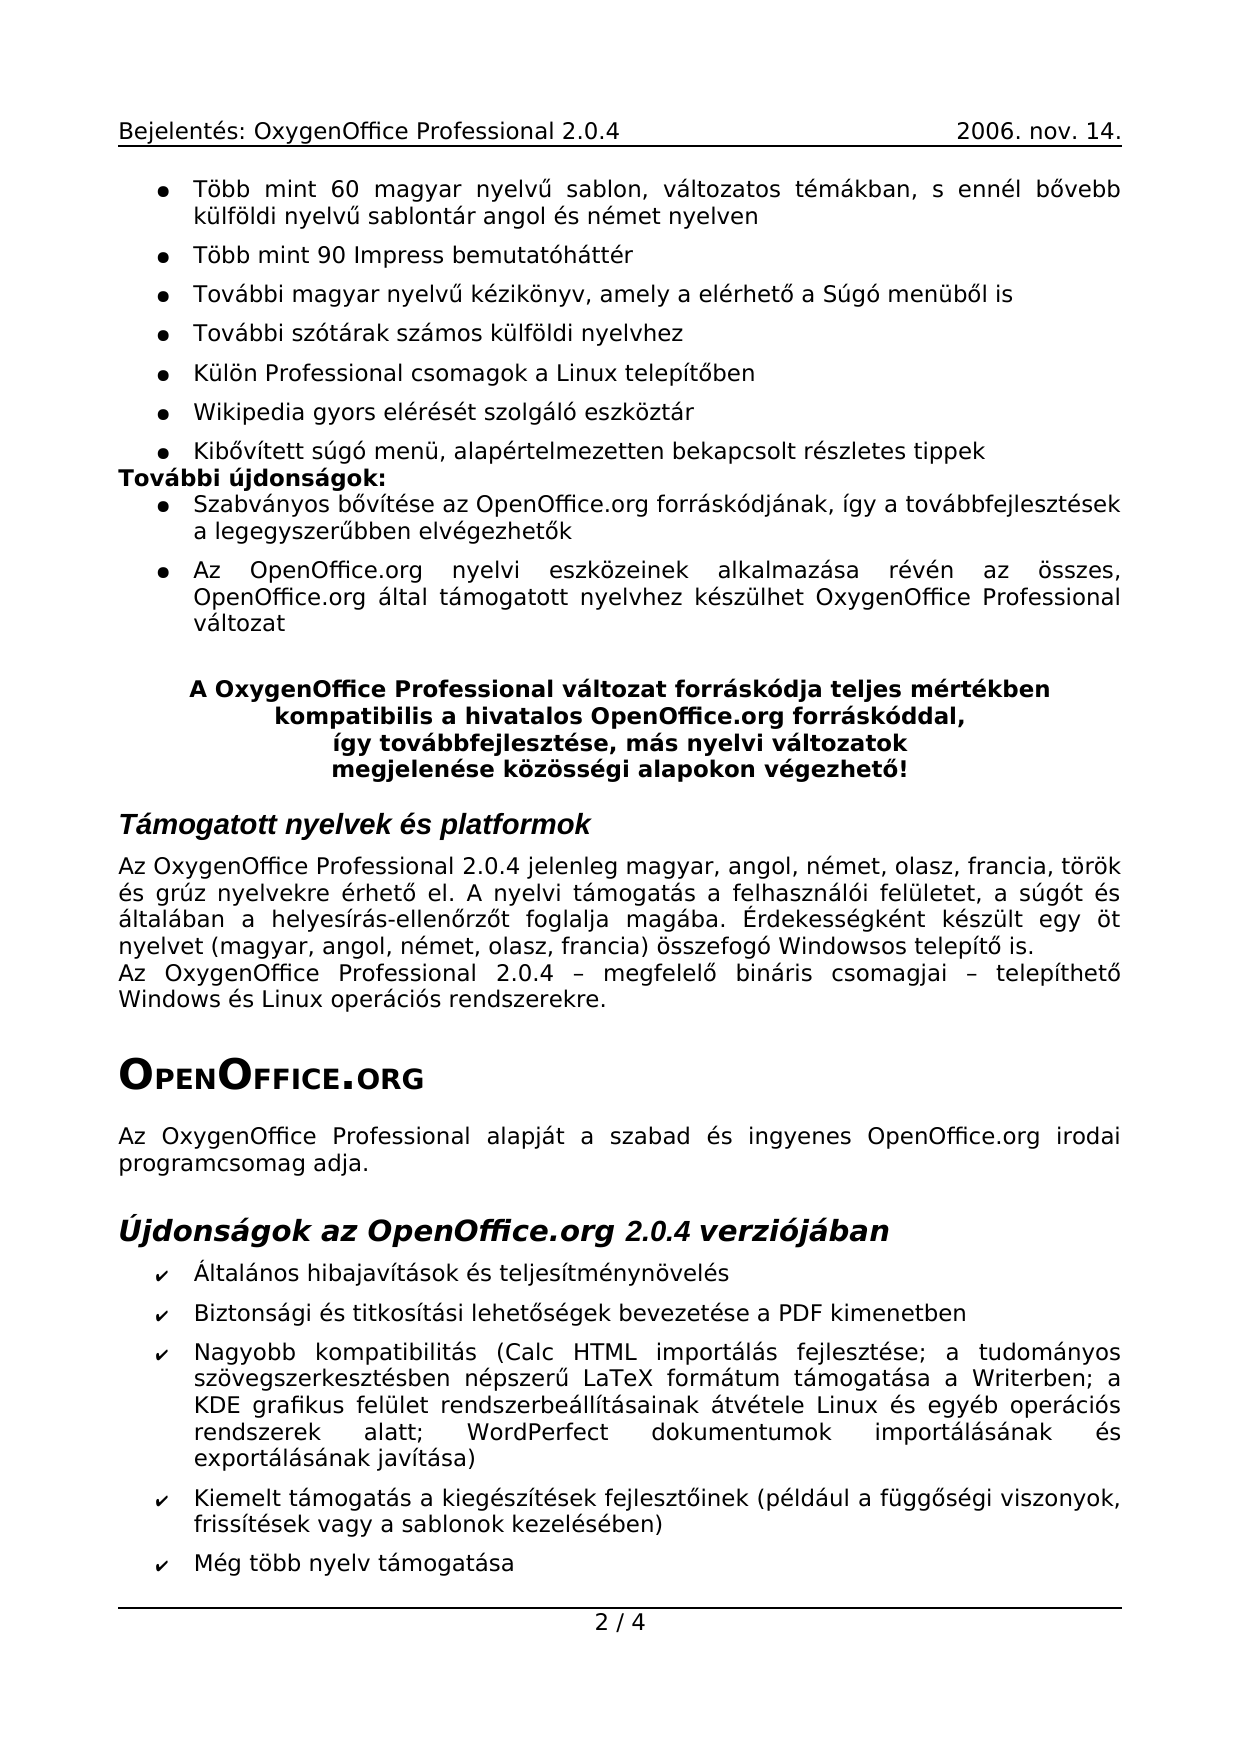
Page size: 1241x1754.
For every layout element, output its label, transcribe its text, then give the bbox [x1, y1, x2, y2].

list Az OpenOffice.org nyelvi eszközeinek alkalmazása révén az összes, OpenOffice.org által támogatott nyelvhez készülhet OxygenOffice Professional változat [156, 557, 1122, 637]
list Külön Professional csomagok a Linux telepítőben [156, 360, 1122, 386]
subtitle Újdonságok az OpenOffice.org 2.0.4 verziójában [118, 1214, 1122, 1248]
subtitle Támogatott nyelvek és platformok [118, 808, 1122, 841]
list Általános hibajavítások és teljesítménynövelés [156, 1261, 1122, 1287]
text Az OxygenOffice Professional alapját a szabad és ingyenes OpenOffice.org irodai programcsomag adja. [118, 1123, 1122, 1177]
list Még több nyelv támogatása [156, 1551, 1122, 1577]
list Wikipedia gyors elérését szolgáló eszköztár [156, 399, 1122, 426]
list Szabványos bővítése az OpenOffice.org forráskódjának, így a továbbfejlesztések a legegyszerűbben elvégezhetők [156, 491, 1122, 545]
list Kibővített súgó menü, alapértelmezetten bekapcsolt részletes tippek [156, 438, 1122, 465]
text A OxygenOffice Professional változat forráskódja teljes mértékben kompatibilis a hivatalos OpenOffice.org forráskóddal, így továbbfejlesztése, más nyelvi változatok megjelenése közösségi alapokon végezhető! [118, 676, 1122, 783]
list További magyar nyelvű kézikönyv, amely a elérhető a Súgó menüből is [156, 281, 1122, 308]
subtitle OpenOffice.org [118, 1050, 1122, 1099]
list Több mint 90 Impress bemutatóháttér [156, 242, 1122, 269]
text Az OxygenOffice Professional 2.0.4 – megfelelő bináris csomagjai – telepíthető Windows és Linux operációs rendszerekre. [118, 960, 1122, 1013]
list Több mint 60 magyar nyelvű sablon, változatos témákban, s ennél bővebb külföldi nyelvű sablontár angol és német nyelven [156, 176, 1122, 230]
list Biztonsági és titkosítási lehetőségek bevezetése a PDF kimenetben [156, 1300, 1122, 1326]
text Az OxygenOffice Professional 2.0.4 jelenleg magyar, angol, német, olasz, francia, török és grúz nyelvekre érhető el. A nyelvi támogatás a felhasználói felületet, a súgót és általában a helyesírás-ellenőrzőt foglalja magába. Érdekességként készült egy öt nyelvet (magyar, angol, német, olasz, francia) összefogó Windowsos telepítő is. [118, 853, 1122, 960]
list További szótárak számos külföldi nyelvhez [156, 321, 1122, 347]
list Kiemelt támogatás a kiegészítések fejlesztőinek (például a függőségi viszonyok, frissítések vagy a sablonok kezelésében) [156, 1485, 1122, 1538]
text További újdonságok: [118, 465, 1122, 491]
list Nagyobb kompatibilitás (Calc HTML importálás fejlesztése; a tudományos szövegszerkesztésben népszerű LaTeX formátum támogatása a Writerben; a KDE grafikus felület rendszerbeállításainak átvétele Linux és egyéb operációs rendszerek alatt; WordPerfect dokumentumok importálásának és exportálásának javítása) [156, 1339, 1122, 1472]
